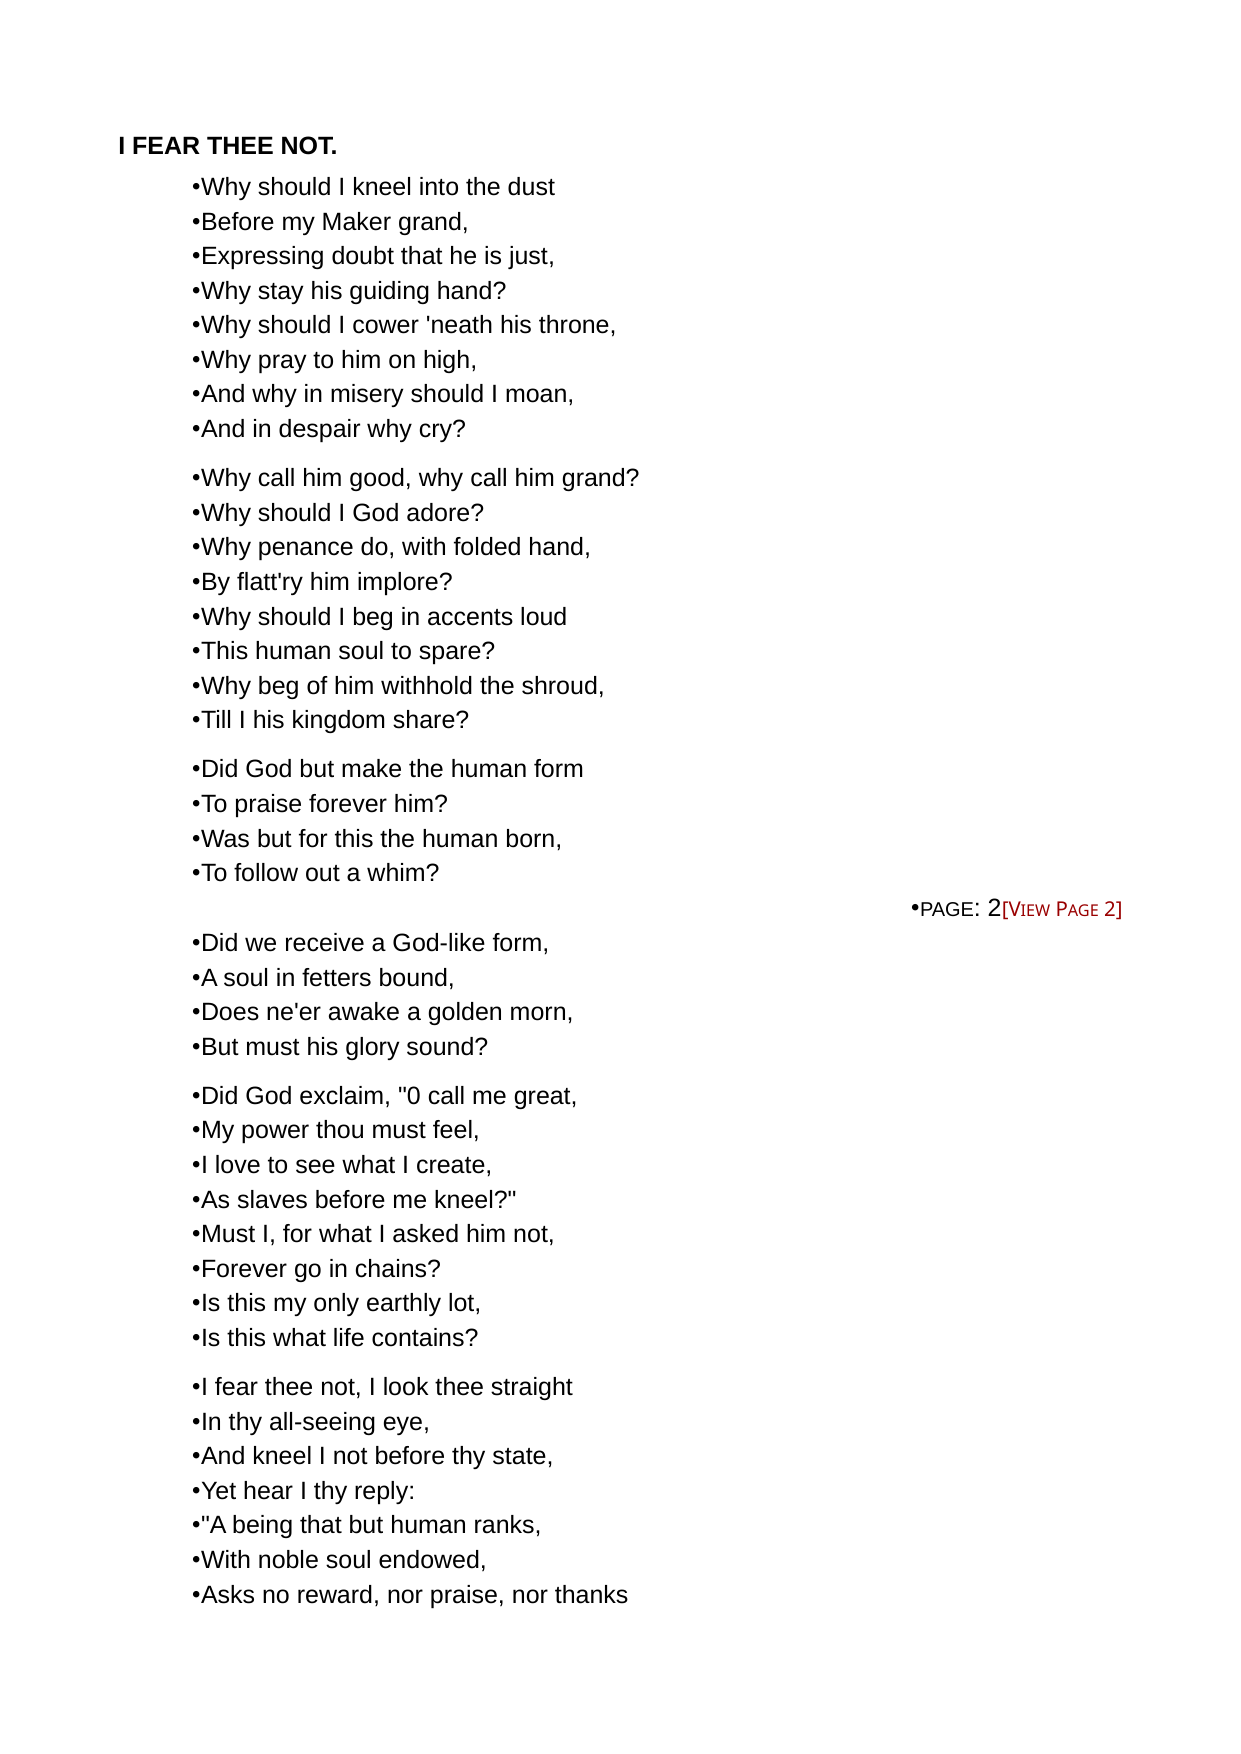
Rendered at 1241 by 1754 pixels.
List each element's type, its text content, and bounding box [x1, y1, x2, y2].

list Asks no reward, nor praise, nor thanks [118, 1579, 1122, 1608]
subtitle I FEAR THEE NOT. [118, 131, 1122, 159]
list Is this what life contains? [118, 1323, 1122, 1352]
list But must his glory sound? [118, 1032, 1122, 1061]
list Why should I God adore? [118, 498, 1122, 527]
list In thy all-seeing eye, [118, 1407, 1122, 1436]
list Was but for this the human born, [118, 823, 1122, 852]
list Is this my only earthly lot, [118, 1288, 1122, 1317]
list Yet hear I thy reply: [118, 1476, 1122, 1505]
list Till I his kingdom share? [118, 705, 1122, 734]
list To follow out a whim? [118, 858, 1122, 887]
list Why stay his guiding hand? [118, 276, 1122, 304]
list page: 2[View Page 2] [126, 893, 1122, 922]
list Before my Maker grand, [118, 206, 1122, 235]
list Why should I beg in accents loud [118, 601, 1122, 630]
list Why call him good, why call him grand? [118, 463, 1122, 492]
list Did we receive a God-like form, [118, 928, 1122, 957]
list Must I, for what I asked him not, [118, 1219, 1122, 1248]
list Why should I cower 'neath his throne, [118, 310, 1122, 339]
list With noble soul endowed, [118, 1545, 1122, 1574]
list I fear thee not, I look thee straight [118, 1372, 1122, 1401]
list And in despair why cry? [118, 414, 1122, 443]
list "A being that but human ranks, [118, 1510, 1122, 1539]
list To praise forever him? [118, 789, 1122, 818]
list Why pray to him on high, [118, 345, 1122, 374]
list This human soul to spare? [118, 636, 1122, 665]
list And why in misery should I moan, [118, 379, 1122, 408]
list My power thou must feel, [118, 1115, 1122, 1144]
list Expressing doubt that he is just, [118, 241, 1122, 270]
list As slaves before me kneel?" [118, 1184, 1122, 1213]
list Forever go in chains? [118, 1254, 1122, 1283]
list By flatt'ry him implore? [118, 567, 1122, 596]
list Did God but make the human form [118, 754, 1122, 783]
list Why beg of him withhold the shroud, [118, 671, 1122, 699]
list I love to see what I create, [118, 1150, 1122, 1179]
list Does ne'er awake a golden morn, [118, 997, 1122, 1026]
list Why should I kneel into the dust [118, 172, 1122, 201]
list And kneel I not before thy state, [118, 1441, 1122, 1470]
list Did God exclaim, "0 call me great, [118, 1081, 1122, 1110]
list Why penance do, with folded hand, [118, 532, 1122, 561]
list A soul in fetters bound, [118, 962, 1122, 991]
